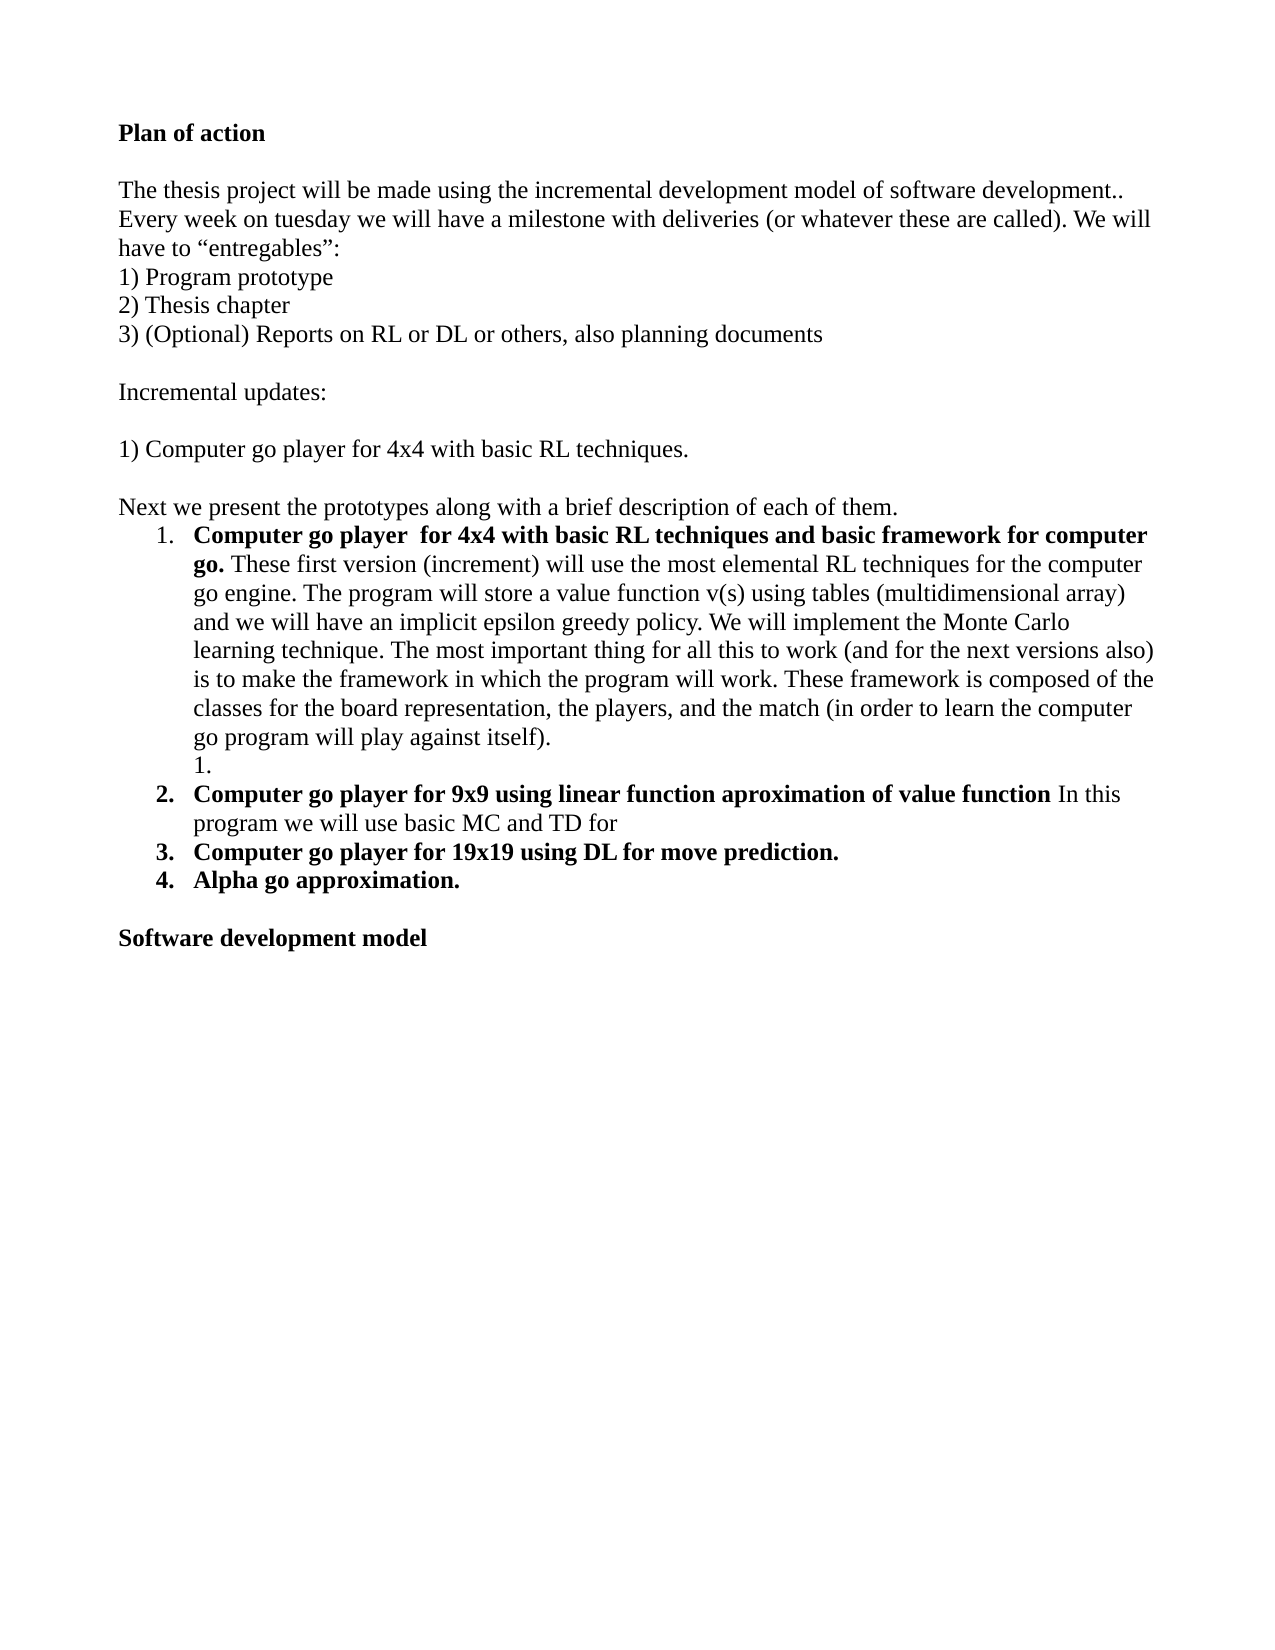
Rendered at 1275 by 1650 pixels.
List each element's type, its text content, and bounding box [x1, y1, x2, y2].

list Computer go player for 4x4 with basic RL techniques and basic framework for computer go. These first version (increment) will use the most elemental RL techniques for the computer go engine. The program will store a value function v(s) using tables (multidimensional array) and we will have an implicit epsilon greedy policy. We will implement the Monte Carlo learning technique. The most important thing for all this to work (and for the next versions also) is to make the framework in which the program will work. These framework is composed of the classes for the board representation, the players, and the match (in order to learn the computer go program will play against itself). [156, 521, 1157, 751]
list Computer go player for 9x9 using linear function aproximation of value function In this program we will use basic MC and TD for [156, 779, 1157, 837]
text 3) (Optional) Reports on RL or DL or others, also planning documents [118, 319, 1157, 348]
text The thesis project will be made using the incremental development model of software development.. Every week on tuesday we will have a milestone with deliveries (or whatever these are called). We will have to “entregables”: [118, 176, 1157, 262]
list Computer go player for 19x19 using DL for move prediction. [156, 837, 1157, 866]
text 2) Thesis chapter [118, 291, 1157, 319]
text Plan of action [118, 118, 1157, 147]
text 1) Computer go player for 4x4 with basic RL techniques. [118, 434, 1157, 463]
text Software development model [118, 923, 1157, 952]
text Incremental updates: [118, 377, 1157, 406]
text 1) Program prototype [118, 262, 1157, 291]
list Alpha go approximation. [156, 866, 1157, 894]
text Next we present the prototypes along with a brief description of each of them. [118, 492, 1157, 521]
